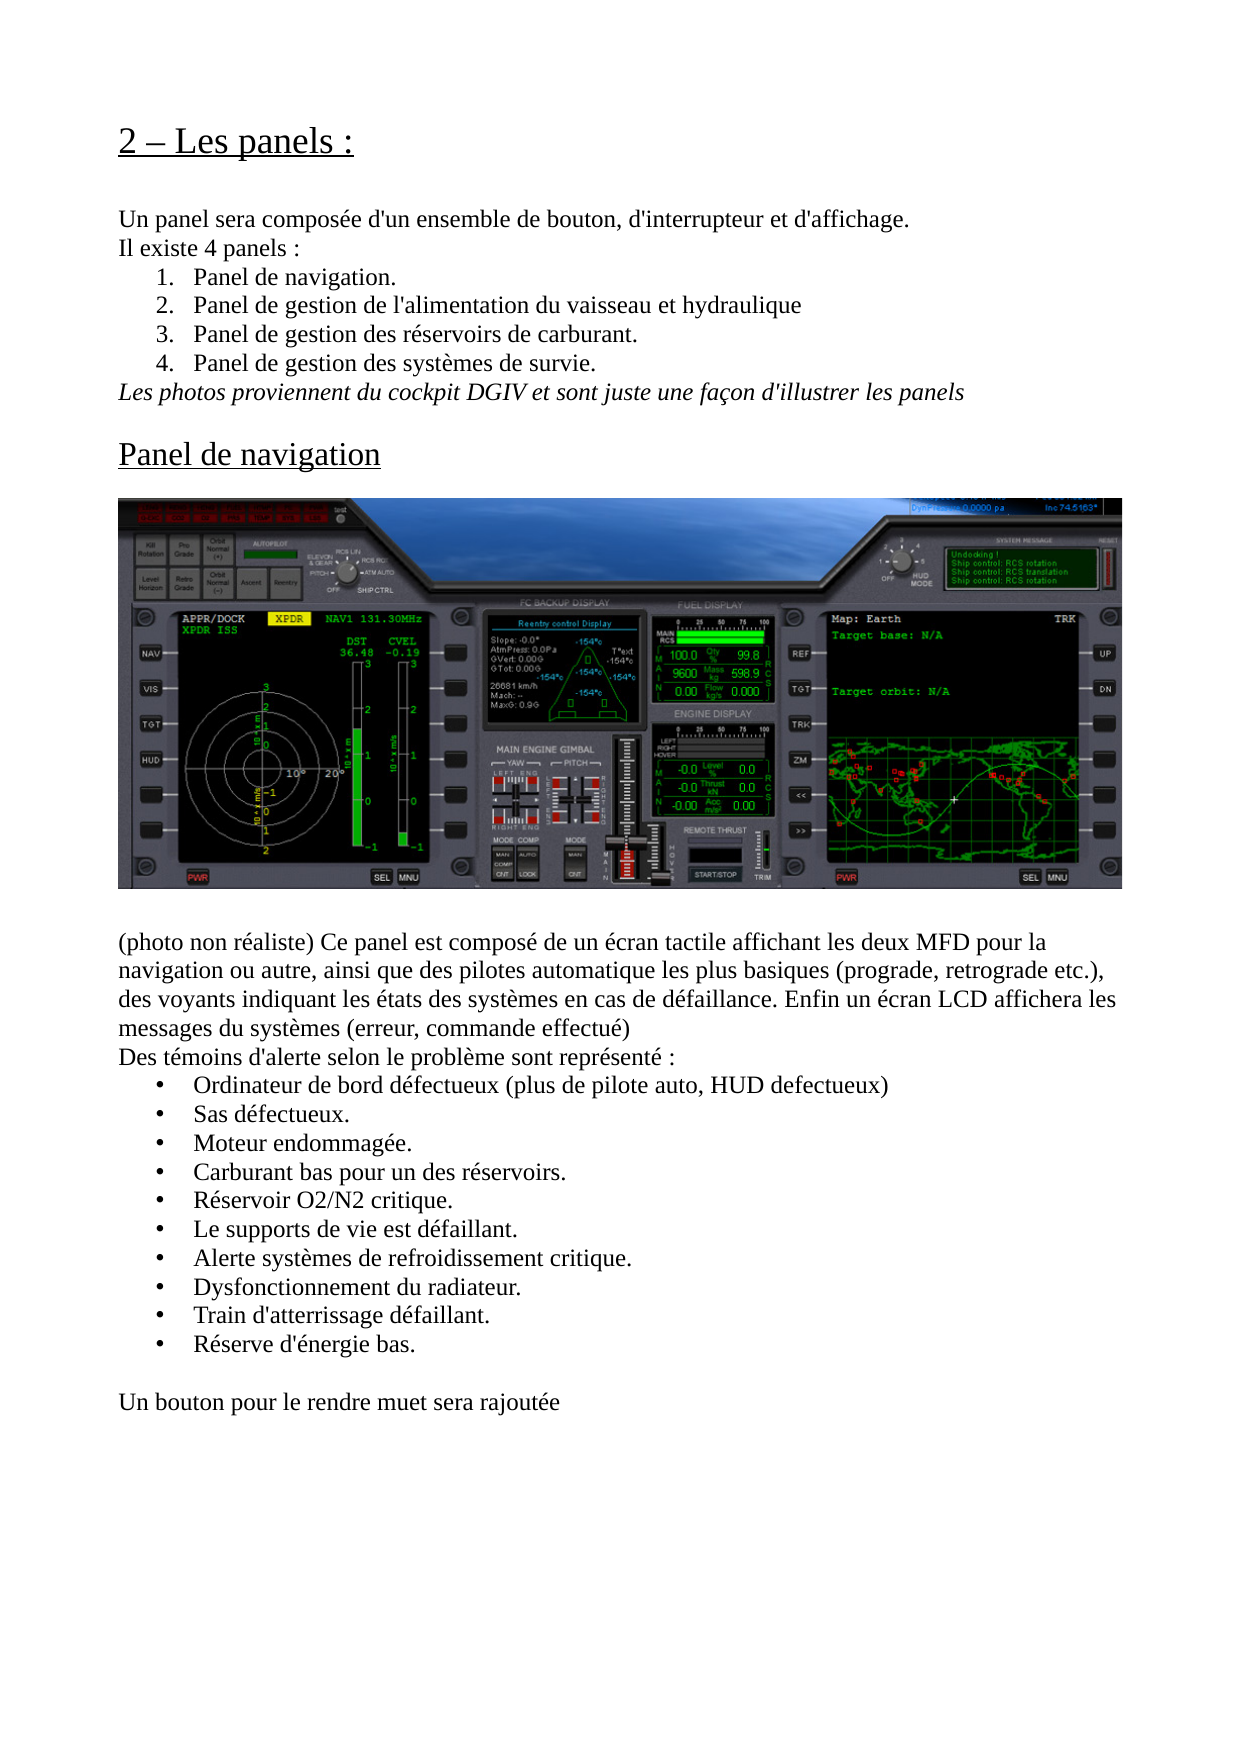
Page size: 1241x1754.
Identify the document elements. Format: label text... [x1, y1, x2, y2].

text 2 – Les panels : [118, 118, 1122, 161]
list Dysfonctionnement du radiateur. [156, 1272, 1122, 1300]
list Carburant bas pour un des réservoirs. [156, 1157, 1122, 1185]
text Un bouton pour le rendre muet sera rajoutée [118, 1387, 1122, 1415]
text Les photos proviennent du cockpit DGIV et sont juste une façon d'illustrer les panels [118, 377, 1122, 406]
picture [118, 498, 1123, 889]
list Le supports de vie est défaillant. [156, 1214, 1122, 1243]
list Panel de gestion de l'alimentation du vaisseau et hydraulique [156, 291, 1122, 319]
text Des témoins d'alerte selon le problème sont représenté : [118, 1042, 1122, 1070]
list Sas défectueux. [156, 1099, 1122, 1128]
text Un panel sera composée d'un ensemble de bouton, d'interrupteur et d'affichage. [118, 204, 1122, 233]
list Réservoir O2/N2 critique. [156, 1185, 1122, 1214]
list Train d'atterrissage défaillant. [156, 1300, 1122, 1329]
list Moteur endommagée. [156, 1128, 1122, 1157]
text Panel de navigation [118, 434, 1122, 473]
text (photo non réaliste) Ce panel est composé de un écran tactile affichant les deux MFD pour la navigation ou autre, ainsi que des pilotes automatique les plus basiques (prograde, retrograde etc.), des voyants indiquant les états des systèmes en cas de défaillance. Enfin un écran LCD affichera les messages du systèmes (erreur, commande effectué) [118, 927, 1122, 1042]
list Panel de gestion des réservoirs de carburant. [156, 319, 1122, 348]
text Il existe 4 panels : [118, 233, 1122, 262]
list Réserve d'énergie bas. [156, 1329, 1122, 1358]
list Ordinateur de bord défectueux (plus de pilote auto, HUD defectueux) [156, 1070, 1122, 1099]
list Panel de navigation. [156, 262, 1122, 291]
list Alerte systèmes de refroidissement critique. [156, 1243, 1122, 1272]
list Panel de gestion des systèmes de survie. [156, 348, 1122, 377]
